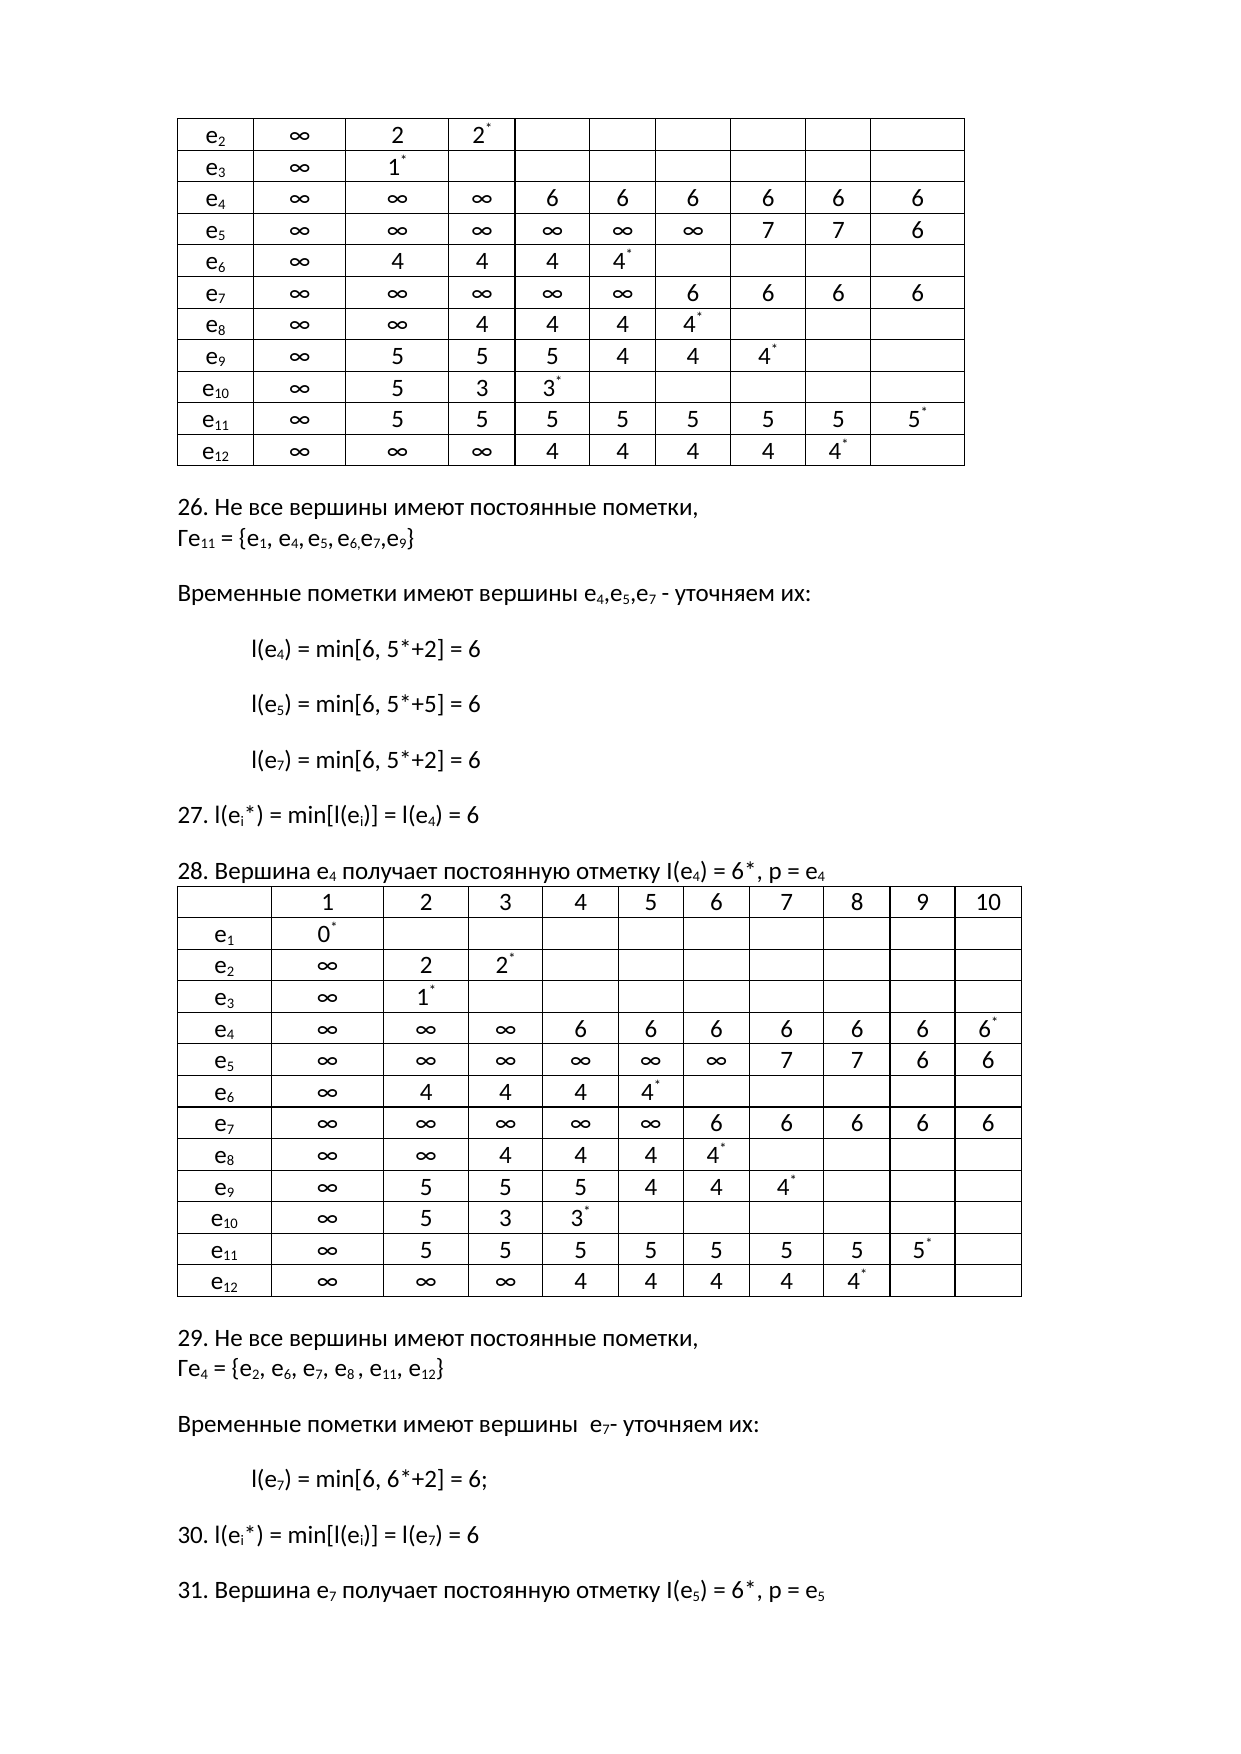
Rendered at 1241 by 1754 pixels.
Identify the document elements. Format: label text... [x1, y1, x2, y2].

table_cell e6 [178, 1076, 271, 1106]
table_cell 5 [469, 1171, 542, 1201]
table_cell 5 [824, 1234, 889, 1264]
table_cell 5 [449, 340, 514, 371]
table_cell [684, 950, 749, 980]
table_cell 6 [891, 1013, 954, 1043]
table_cell [750, 950, 823, 980]
table_cell ∞ [272, 1234, 383, 1264]
table_cell ∞ [516, 214, 589, 244]
table_cell [824, 1139, 889, 1169]
table_cell ∞ [449, 435, 514, 465]
table_cell ∞ [384, 1044, 468, 1075]
table_cell ∞ [590, 214, 655, 244]
text 26. Не все вершины имеют постоянные пометки, [177, 491, 1152, 522]
text 27. l(ei*) = min[l(ei)] = l(e4) = 6 [177, 799, 1152, 830]
table_cell [891, 981, 954, 1012]
table_cell [684, 1202, 749, 1233]
text l(e7) = min[6, 6*+2] = 6; [177, 1463, 1152, 1494]
text Временные пометки имеют вершины e7- уточняем их: [177, 1408, 1152, 1438]
table_cell [656, 151, 730, 181]
text Временные пометки имеют вершины e4,e5,e7 - уточняем их: [177, 577, 1152, 608]
table_cell [871, 372, 964, 402]
table_cell [956, 918, 1021, 949]
table_cell ∞ [272, 981, 383, 1012]
table_cell e2 [178, 950, 271, 980]
table_header 8 [824, 887, 889, 917]
table_cell [750, 1202, 823, 1233]
table_cell [543, 950, 618, 980]
table_cell 4 [469, 1139, 542, 1169]
table_cell [590, 372, 655, 402]
text 29. Не все вершины имеют постоянные пометки, [177, 1322, 1152, 1352]
table_cell 1* [384, 981, 468, 1012]
table_cell 5 [750, 1234, 823, 1264]
table_cell ∞ [449, 182, 514, 213]
table_cell 6 [656, 277, 730, 307]
table_cell ∞ [469, 1108, 542, 1138]
table_cell 4 [346, 245, 448, 276]
table_cell 1* [346, 151, 448, 181]
table_cell e11 [178, 1234, 271, 1264]
table_cell [590, 119, 655, 150]
table_cell ∞ [254, 340, 345, 371]
table_cell 4 [516, 309, 589, 339]
table_cell ∞ [272, 1202, 383, 1233]
table_cell 4 [656, 435, 730, 465]
table_cell 4 [590, 309, 655, 339]
table_cell 3 [469, 1202, 542, 1233]
table_cell [516, 151, 589, 181]
table_cell [656, 372, 730, 402]
table_cell 4 [684, 1265, 749, 1296]
table_cell [684, 918, 749, 949]
table_cell [750, 1139, 823, 1169]
table_cell 4* [731, 340, 805, 371]
table_cell [956, 1139, 1021, 1169]
table_header 5 [619, 887, 683, 917]
table_cell ∞ [254, 214, 345, 244]
table_cell [824, 918, 889, 949]
table_cell [871, 245, 964, 276]
table_cell 4 [384, 1076, 468, 1106]
table_cell e6 [178, 245, 253, 276]
table_cell 5 [346, 403, 448, 434]
table_cell [956, 1265, 1021, 1296]
table_cell ∞ [516, 277, 589, 307]
table_cell [619, 918, 683, 949]
table_cell [956, 1202, 1021, 1233]
table_cell ∞ [619, 1108, 683, 1138]
text Гe11 = {e1, e4, e5, e6,e7,e9} [177, 522, 1152, 552]
table_cell e8 [178, 309, 253, 339]
table_cell 6 [590, 182, 655, 213]
table_cell 0* [272, 918, 383, 949]
table_cell 4 [516, 245, 589, 276]
table_cell ∞ [254, 245, 345, 276]
table_cell 5 [346, 372, 448, 402]
table_cell ∞ [543, 1108, 618, 1138]
table_cell ∞ [272, 1108, 383, 1138]
table_cell ∞ [254, 403, 345, 434]
table_cell 5 [384, 1171, 468, 1201]
table_cell [871, 151, 964, 181]
table_cell e1 [178, 918, 271, 949]
table_cell 5* [891, 1234, 954, 1264]
table_cell e5 [178, 214, 253, 244]
table_cell e2 [178, 119, 253, 150]
table_cell 6 [619, 1013, 683, 1043]
table_header 3 [469, 887, 542, 917]
table_cell 6* [956, 1013, 1021, 1043]
table_cell [384, 918, 468, 949]
table_cell [619, 981, 683, 1012]
table_cell 5* [871, 403, 964, 434]
table_header 7 [750, 887, 823, 917]
table_cell [656, 119, 730, 150]
table_cell 4 [731, 435, 805, 465]
table_cell [891, 1265, 954, 1296]
table_cell 4 [590, 340, 655, 371]
table_cell e9 [178, 340, 253, 371]
table_cell ∞ [469, 1013, 542, 1043]
table_cell 7 [824, 1044, 889, 1075]
table_cell 6 [750, 1013, 823, 1043]
table_cell [824, 981, 889, 1012]
table_cell ∞ [272, 1076, 383, 1106]
table_cell ∞ [656, 214, 730, 244]
table_cell 3 [449, 372, 514, 402]
table_cell 5 [806, 403, 870, 434]
table_cell e5 [178, 1044, 271, 1075]
table_cell 5 [516, 340, 589, 371]
table_cell ∞ [684, 1044, 749, 1075]
table_cell [750, 981, 823, 1012]
table_cell 5 [346, 340, 448, 371]
table_cell e3 [178, 981, 271, 1012]
table_cell 4 [543, 1076, 618, 1106]
table_cell ∞ [254, 372, 345, 402]
table_cell ∞ [272, 1171, 383, 1201]
table_cell 6 [824, 1108, 889, 1138]
table_cell ∞ [272, 1139, 383, 1169]
table_cell 4 [543, 1265, 618, 1296]
table_cell 5 [469, 1234, 542, 1264]
table_cell 6 [956, 1044, 1021, 1075]
table_cell [824, 1171, 889, 1201]
table_cell ∞ [254, 119, 345, 150]
table_cell [590, 151, 655, 181]
text Гe4 = {e2, e6, e7, e8 , e11, e12} [177, 1352, 1152, 1383]
table_cell 4 [449, 309, 514, 339]
table_cell [891, 1171, 954, 1201]
table_cell 4* [824, 1265, 889, 1296]
table_cell e7 [178, 277, 253, 307]
table_cell e4 [178, 1013, 271, 1043]
table_cell e9 [178, 1171, 271, 1201]
table_cell 4* [806, 435, 870, 465]
table_cell 6 [891, 1108, 954, 1138]
table_cell 2 [346, 119, 448, 150]
table_cell 3* [543, 1202, 618, 1233]
table_cell 4 [543, 1139, 618, 1169]
table_header 9 [891, 887, 954, 917]
table_cell [891, 1076, 954, 1106]
table_cell [684, 981, 749, 1012]
table_cell 7 [806, 214, 870, 244]
table_cell e12 [178, 1265, 271, 1296]
table_cell [731, 151, 805, 181]
text 31. Вершина e7 получает постоянную отметку I(e5) = 6*, p = e5 [177, 1574, 1152, 1605]
table_cell [891, 1202, 954, 1233]
table_header 4 [543, 887, 618, 917]
table_cell [891, 1139, 954, 1169]
table_cell 4* [590, 245, 655, 276]
table_cell [806, 245, 870, 276]
table_cell 2* [449, 119, 514, 150]
table_cell 7 [731, 214, 805, 244]
table_cell 3* [516, 372, 589, 402]
table_cell 6 [731, 277, 805, 307]
table_cell [469, 918, 542, 949]
table_cell 4 [619, 1139, 683, 1169]
table_cell [543, 981, 618, 1012]
table_cell 4* [750, 1171, 823, 1201]
table_cell e8 [178, 1139, 271, 1169]
table_cell ∞ [346, 277, 448, 307]
table_cell 4* [684, 1139, 749, 1169]
table_header 2 [384, 887, 468, 917]
table_cell [824, 1202, 889, 1233]
table_cell e11 [178, 403, 253, 434]
table_cell ∞ [254, 182, 345, 213]
table_cell 5 [656, 403, 730, 434]
table_cell 5 [543, 1234, 618, 1264]
table_cell 6 [956, 1108, 1021, 1138]
table_cell 6 [543, 1013, 618, 1043]
table_cell ∞ [469, 1265, 542, 1296]
table_cell [956, 981, 1021, 1012]
table_cell [871, 435, 964, 465]
table_cell [750, 918, 823, 949]
table_cell [871, 309, 964, 339]
table_cell 2 [384, 950, 468, 980]
table_cell e12 [178, 435, 253, 465]
table_cell [956, 1076, 1021, 1106]
table_cell 4 [590, 435, 655, 465]
table_cell 6 [684, 1013, 749, 1043]
table_cell [731, 309, 805, 339]
table_cell 4 [449, 245, 514, 276]
table_cell [891, 918, 954, 949]
table_cell 5 [449, 403, 514, 434]
table_cell ∞ [449, 277, 514, 307]
table_cell ∞ [469, 1044, 542, 1075]
table_cell [619, 1202, 683, 1233]
table_cell [806, 151, 870, 181]
table_header 6 [684, 887, 749, 917]
table_cell 4 [750, 1265, 823, 1296]
table_cell ∞ [254, 277, 345, 307]
table_cell 4 [469, 1076, 542, 1106]
table_cell 6 [656, 182, 730, 213]
table_header 1 [272, 887, 383, 917]
table_cell 6 [806, 277, 870, 307]
table_cell ∞ [590, 277, 655, 307]
table_cell e4 [178, 182, 253, 213]
table_cell ∞ [449, 214, 514, 244]
table_cell 6 [871, 214, 964, 244]
table_cell ∞ [346, 309, 448, 339]
table_cell 6 [871, 182, 964, 213]
table_cell 5 [590, 403, 655, 434]
table_cell ∞ [346, 182, 448, 213]
table_cell ∞ [384, 1013, 468, 1043]
table_cell [824, 950, 889, 980]
table_cell 5 [516, 403, 589, 434]
table_cell [731, 372, 805, 402]
table_cell e3 [178, 151, 253, 181]
table_cell ∞ [384, 1265, 468, 1296]
text l(e7) = min[6, 5*+2] = 6 [177, 744, 1152, 774]
table_cell [891, 950, 954, 980]
table_cell ∞ [384, 1139, 468, 1169]
table_cell ∞ [384, 1108, 468, 1138]
table_cell [656, 245, 730, 276]
table_cell [750, 1076, 823, 1106]
table_cell 4* [656, 309, 730, 339]
table_cell 4* [619, 1076, 683, 1106]
table_cell [871, 119, 964, 150]
table_cell [956, 950, 1021, 980]
table_cell e10 [178, 1202, 271, 1233]
table_cell 4 [619, 1265, 683, 1296]
table_cell 5 [384, 1202, 468, 1233]
table_cell ∞ [346, 214, 448, 244]
table_cell ∞ [272, 1265, 383, 1296]
table_cell 6 [891, 1044, 954, 1075]
table_cell ∞ [619, 1044, 683, 1075]
table_header 10 [956, 887, 1021, 917]
table_cell [806, 119, 870, 150]
table_cell [956, 1234, 1021, 1264]
table_cell 4 [684, 1171, 749, 1201]
table_cell [806, 340, 870, 371]
table_cell 6 [684, 1108, 749, 1138]
table_cell 7 [750, 1044, 823, 1075]
table_cell e10 [178, 372, 253, 402]
table_cell 6 [806, 182, 870, 213]
text l(e5) = min[6, 5*+5] = 6 [177, 688, 1152, 719]
table_cell ∞ [254, 435, 345, 465]
table_cell [824, 1076, 889, 1106]
table_cell [543, 918, 618, 949]
table_cell 5 [619, 1234, 683, 1264]
table_cell ∞ [272, 1044, 383, 1075]
table_cell 5 [543, 1171, 618, 1201]
table_cell [731, 119, 805, 150]
text 28. Вершина e4 получает постоянную отметку I(e4) = 6*, p = e4 [177, 855, 1152, 886]
table_cell 4 [656, 340, 730, 371]
table_cell 4 [516, 435, 589, 465]
table_cell 2* [469, 950, 542, 980]
table_cell ∞ [254, 309, 345, 339]
table_cell 6 [516, 182, 589, 213]
table_header [178, 887, 271, 917]
table_cell ∞ [254, 151, 345, 181]
table_cell ∞ [543, 1044, 618, 1075]
table_cell ∞ [346, 435, 448, 465]
text 30. l(ei*) = min[l(ei)] = l(e7) = 6 [177, 1519, 1152, 1549]
table_cell [871, 340, 964, 371]
table_cell 5 [731, 403, 805, 434]
table_cell [731, 245, 805, 276]
table_cell ∞ [272, 950, 383, 980]
table_cell [619, 950, 683, 980]
table_cell [956, 1171, 1021, 1201]
table_cell [684, 1076, 749, 1106]
table_cell 6 [750, 1108, 823, 1138]
table_cell 4 [619, 1171, 683, 1201]
table_cell 6 [824, 1013, 889, 1043]
table_cell ∞ [272, 1013, 383, 1043]
table_cell [469, 981, 542, 1012]
table_cell 5 [684, 1234, 749, 1264]
table_cell [806, 372, 870, 402]
text l(e4) = min[6, 5*+2] = 6 [177, 633, 1152, 663]
table_cell 6 [731, 182, 805, 213]
table_cell 5 [384, 1234, 468, 1264]
table_cell [449, 151, 514, 181]
table_cell [516, 119, 589, 150]
table_cell [806, 309, 870, 339]
table_cell e7 [178, 1108, 271, 1138]
table_cell 6 [871, 277, 964, 307]
